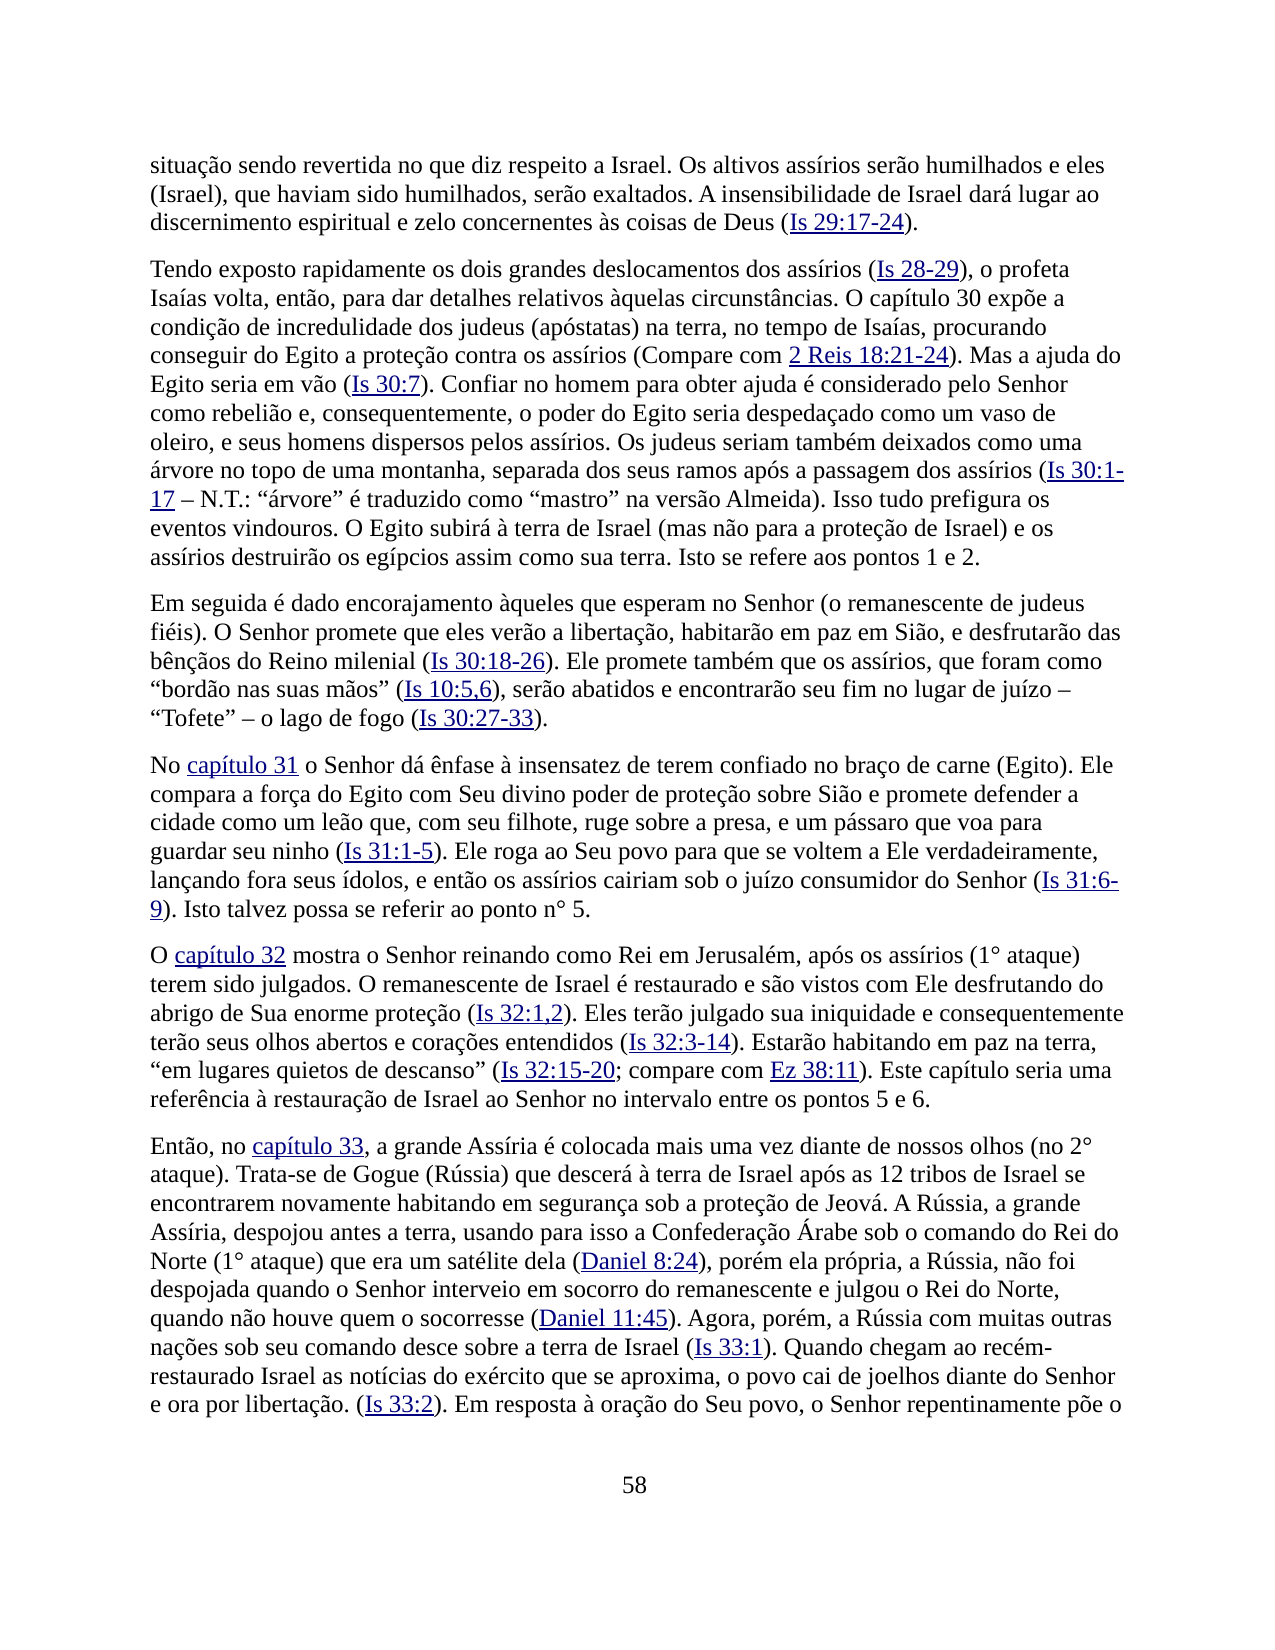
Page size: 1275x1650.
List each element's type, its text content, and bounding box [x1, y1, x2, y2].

text situação sendo revertida no que diz respeito a Israel. Os altivos assírios serão humilhados e eles (Israel), que haviam sido humilhados, serão exaltados. A insensibilidade de Israel dará lugar ao discernimento espiritual e zelo concernentes às coisas de Deus (Is 29:17-24). [150, 150, 1125, 236]
text O capítulo 32 mostra o Senhor reinando como Rei em Jerusalém, após os assírios (1° ataque) terem sido julgados. O remanescente de Israel é restaurado e são vistos com Ele desfrutando do abrigo de Sua enorme proteção (Is 32:1,2). Eles terão julgado sua iniquidade e consequentemente terão seus olhos abertos e corações entendidos (Is 32:3-14). Estarão habitando em paz na terra, “em lugares quietos de descanso” (Is 32:15-20; compare com Ez 38:11). Este capítulo seria uma referência à restauração de Israel ao Senhor no intervalo entre os pontos 5 e 6. [150, 940, 1125, 1113]
text No capítulo 31 o Senhor dá ênfase à insensatez de terem confiado no braço de carne (Egito). Ele compara a força do Egito com Seu divino poder de proteção sobre Sião e promete defender a cidade como um leão que, com seu filhote, ruge sobre a presa, e um pássaro que voa para guardar seu ninho (Is 31:1-5). Ele roga ao Seu povo para que se voltem a Ele verdadeiramente, lançando fora seus ídolos, e então os assírios cairiam sob o juízo consumidor do Senhor (Is 31:6-9). Isto talvez possa se referir ao ponto n° 5. [150, 750, 1125, 922]
text Tendo exposto rapidamente os dois grandes deslocamentos dos assírios (Is 28-29), o profeta Isaías volta, então, para dar detalhes relativos àquelas circunstâncias. O capítulo 30 expõe a condição de incredulidade dos judeus (apóstatas) na terra, no tempo de Isaías, procurando conseguir do Egito a proteção contra os assírios (Compare com 2 Reis 18:21-24). Mas a ajuda do Egito seria em vão (Is 30:7). Confiar no homem para obter ajuda é considerado pelo Senhor como rebelião e, consequentemente, o poder do Egito seria despedaçado como um vaso de oleiro, e seus homens dispersos pelos assírios. Os judeus seriam também deixados como uma árvore no topo de uma montanha, separada dos seus ramos após a passagem dos assírios (Is 30:1-17 – N.T.: “árvore” é traduzido como “mastro” na versão Almeida). Isso tudo prefigura os eventos vindouros. O Egito subirá à terra de Israel (mas não para a proteção de Israel) e os assírios destruirão os egípcios assim como sua terra. Isto se refere aos pontos 1 e 2. [150, 254, 1125, 570]
text Então, no capítulo 33, a grande Assíria é colocada mais uma vez diante de nossos olhos (no 2° ataque). Trata-se de Gogue (Rússia) que descerá à terra de Israel após as 12 tribos de Israel se encontrarem novamente habitando em segurança sob a proteção de Jeová. A Rússia, a grande Assíria, despojou antes a terra, usando para isso a Confederação Árabe sob o comando do Rei do Norte (1° ataque) que era um satélite dela (Daniel 8:24), porém ela própria, a Rússia, não foi despojada quando o Senhor interveio em socorro do remanescente e julgou o Rei do Norte, quando não houve quem o socorresse (Daniel 11:45). Agora, porém, a Rússia com muitas outras nações sob seu comando desce sobre a terra de Israel (Is 33:1). Quando chegam ao recém-restaurado Israel as notícias do exército que se aproxima, o povo cai de joelhos diante do Senhor e ora por libertação. (Is 33:2). Em resposta à oração do Seu povo, o Senhor repentinamente põe o [150, 1131, 1125, 1418]
text Em seguida é dado encorajamento àqueles que esperam no Senhor (o remanescente de judeus fiéis). O Senhor promete que eles verão a libertação, habitarão em paz em Sião, e desfrutarão das bênçãos do Reino milenial (Is 30:18-26). Ele promete também que os assírios, que foram como “bordão nas suas mãos” (Is 10:5,6), serão abatidos e encontrarão seu fim no lugar de juízo – “Tofete” – o lago de fogo (Is 30:27-33). [150, 588, 1125, 732]
